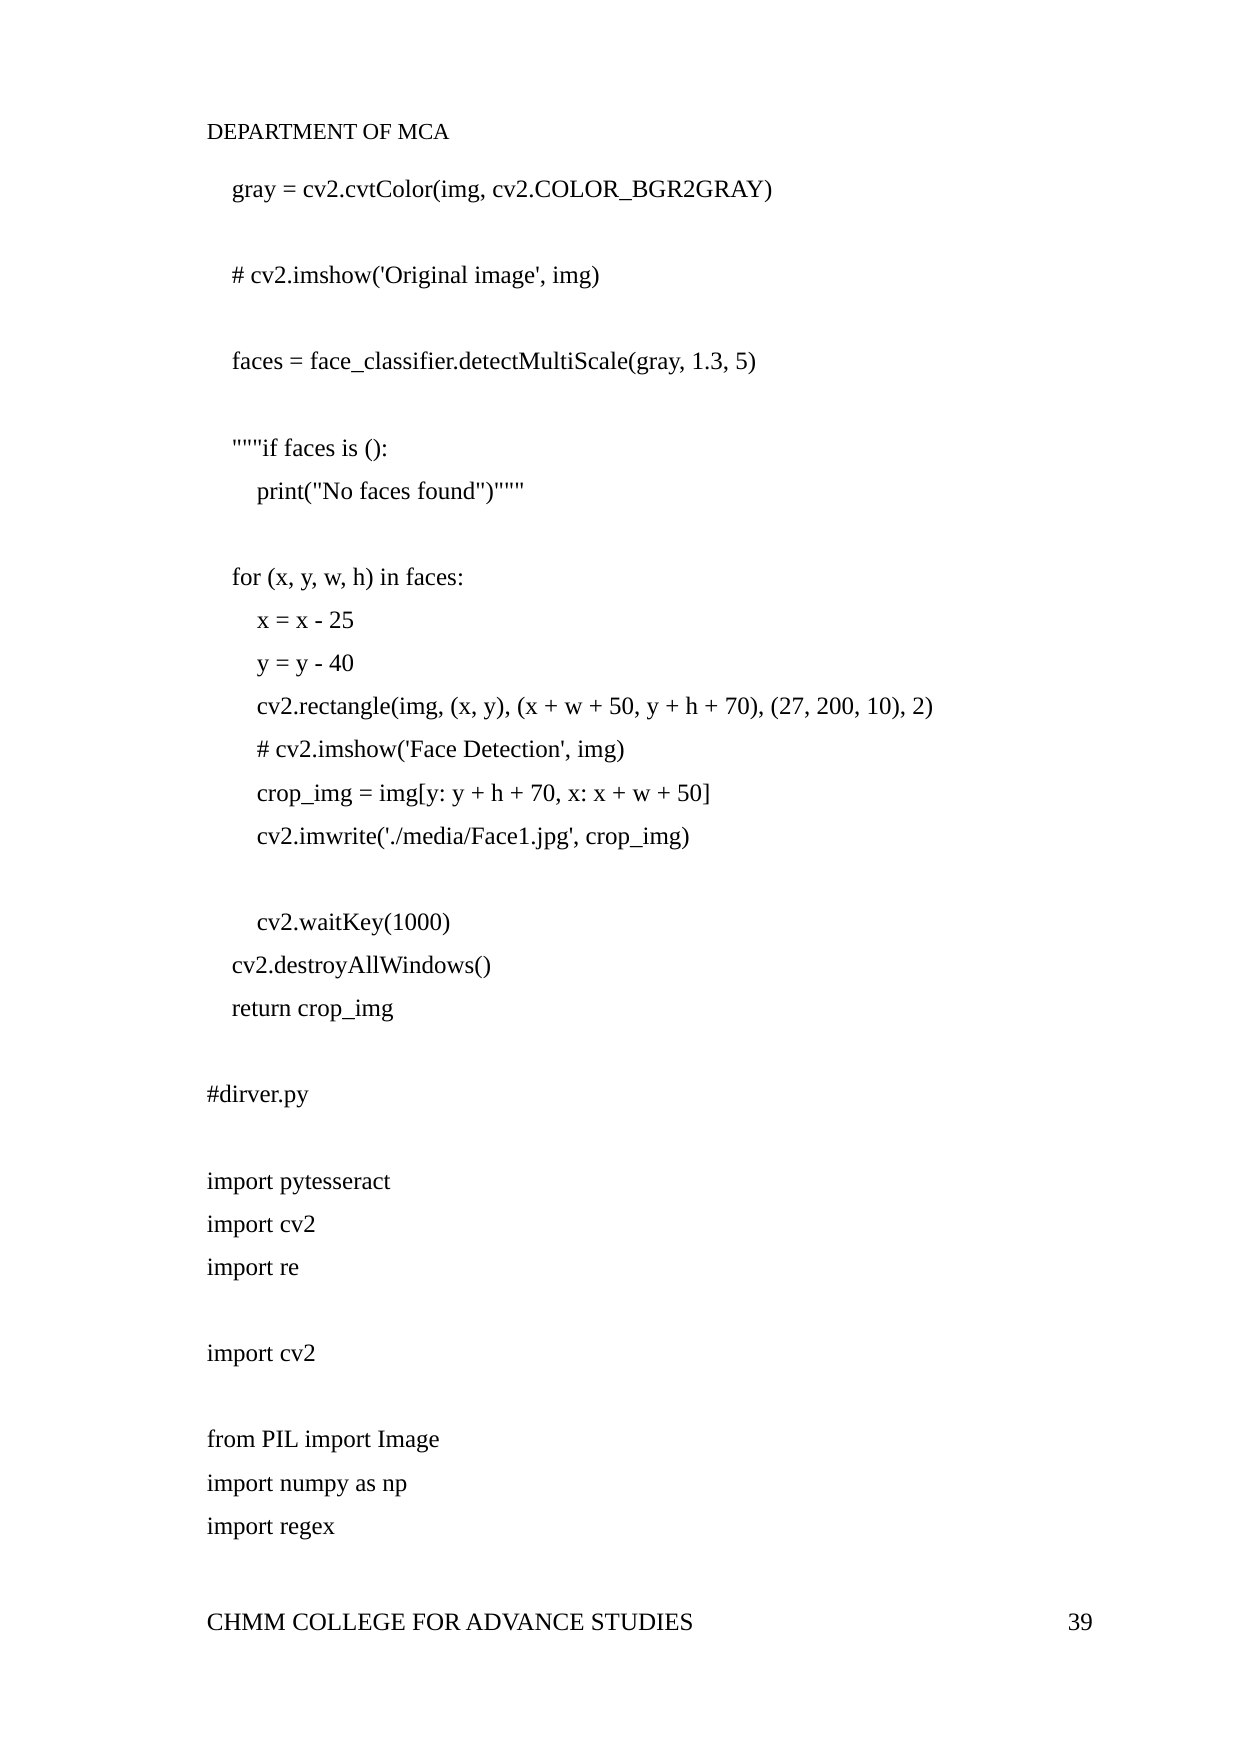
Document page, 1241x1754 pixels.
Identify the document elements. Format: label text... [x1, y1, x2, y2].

text import cv2 [207, 1338, 1093, 1367]
text from PIL import Image [207, 1424, 1093, 1453]
text # cv2.imshow('Original image', img) [207, 260, 1093, 289]
text import re [207, 1252, 1093, 1281]
text crop_img = img[y: y + h + 70, x: x + w + 50] [207, 778, 1093, 806]
text #dirver.py [207, 1079, 1093, 1108]
text cv2.destroyAllWindows() [207, 950, 1093, 979]
text """if faces is (): [207, 433, 1093, 461]
text x = x - 25 [207, 605, 1093, 634]
text import pytesseract [207, 1166, 1093, 1194]
text import cv2 [207, 1209, 1093, 1238]
text y = y - 40 [207, 648, 1093, 677]
text print("No faces found")""" [207, 476, 1093, 504]
text faces = face_classifier.detectMultiScale(gray, 1.3, 5) [207, 346, 1093, 375]
text for (x, y, w, h) in faces: [207, 562, 1093, 591]
text cv2.rectangle(img, (x, y), (x + w + 50, y + h + 70), (27, 200, 10), 2) [207, 691, 1093, 720]
text import regex [207, 1511, 1093, 1539]
text cv2.imwrite('./media/Face1.jpg', crop_img) [207, 821, 1093, 849]
text return crop_img [207, 993, 1093, 1022]
text # cv2.imshow('Face Detection', img) [207, 734, 1093, 763]
text cv2.waitKey(1000) [207, 907, 1093, 936]
text import numpy as np [207, 1468, 1093, 1496]
text gray = cv2.cvtColor(img, cv2.COLOR_BGR2GRAY) [207, 174, 1093, 203]
